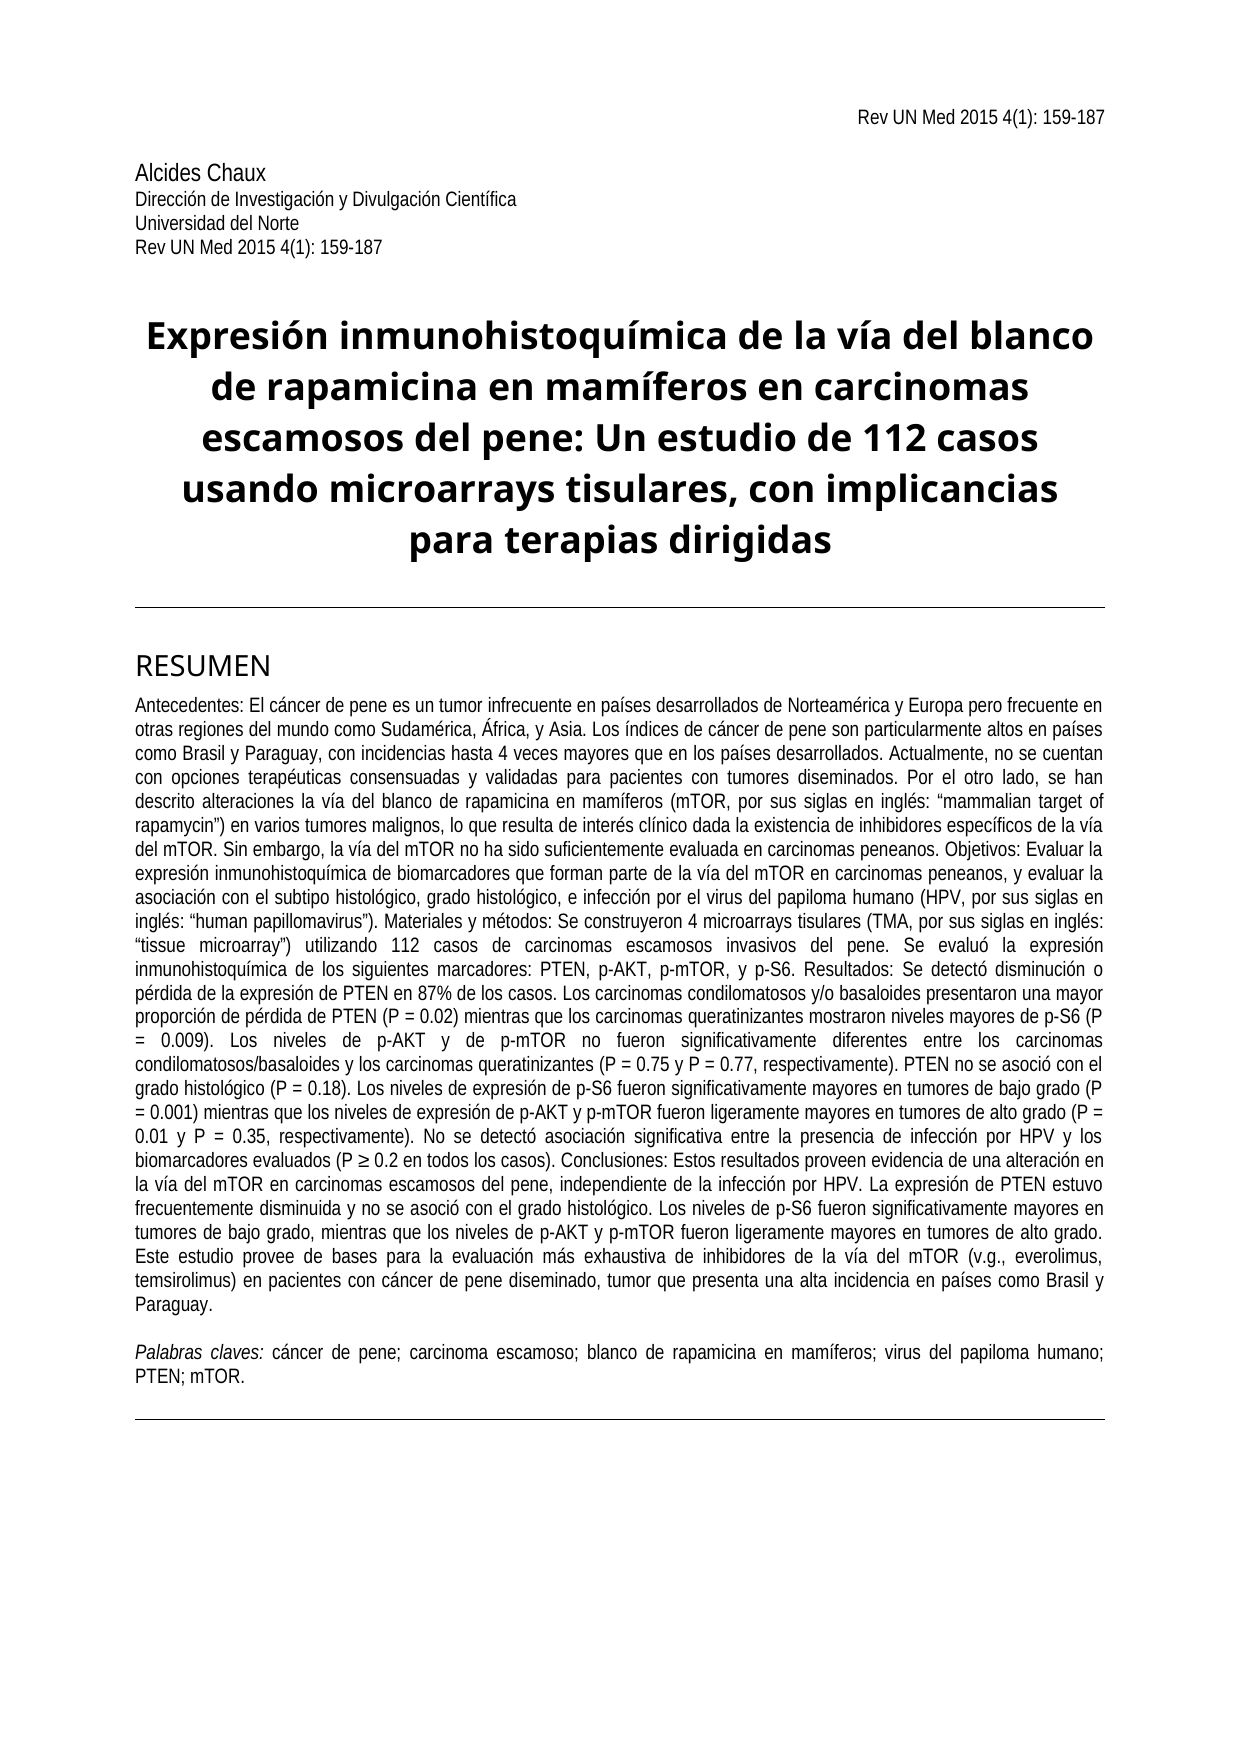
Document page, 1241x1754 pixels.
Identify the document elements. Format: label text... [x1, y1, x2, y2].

text Palabras claves: cáncer de pene; carcinoma escamoso; blanco de rapamicina en mamíferos; virus del papiloma humano; PTEN; mTOR. [135, 1340, 1105, 1388]
text Dirección de Investigación y Divulgación Científica [135, 187, 1105, 211]
text Antecedentes: El cáncer de pene es un tumor infrecuente en países desarrollados de Norteamérica y Europa pero frecuente en otras regiones del mundo como Sudamérica, África, y Asia. Los índices de cáncer de pene son particularmente altos en países como Brasil y Paraguay, con incidencias hasta 4 veces mayores que en los países desarrollados. Actualmente, no se cuentan con opciones terapéuticas consensuadas y validadas para pacientes con tumores diseminados. Por el otro lado, se han descrito alteraciones la vía del blanco de rapamicina en mamíferos (mTOR, por sus siglas en inglés: “mammalian target of rapamycin”) en varios tumores malignos, lo que resulta de interés clínico dada la existencia de inhibidores específicos de la vía del mTOR. Sin embargo, la vía del mTOR no ha sido suficientemente evaluada en carcinomas peneanos. Objetivos: Evaluar la expresión inmunohistoquímica de biomarcadores que forman parte de la vía del mTOR en carcinomas peneanos, y evaluar la asociación con el subtipo histológico, grado histológico, e infección por el virus del papiloma humano (HPV, por sus siglas en inglés: “human papillomavirus”). Materiales y métodos: Se construyeron 4 microarrays tisulares (TMA, por sus siglas en inglés: “tissue microarray”) utilizando 112 casos de carcinomas escamosos invasivos del pene. Se evaluó la expresión inmunohistoquímica de los siguientes marcadores: PTEN, p-AKT, p-mTOR, y p-S6. Resultados: Se detectó disminución o pérdida de la expresión de PTEN en 87% de los casos. Los carcinomas condilomatosos y/o basaloides presentaron una mayor proporción de pérdida de PTEN (P = 0.02) mientras que los carcinomas queratinizantes mostraron niveles mayores de p-S6 (P = 0.009). Los niveles de p-AKT y de p-mTOR no fueron significativamente diferentes entre los carcinomas condilomatosos/basaloides y los carcinomas queratinizantes (P = 0.75 y P = 0.77, respectivamente). PTEN no se asoció con el grado histológico (P = 0.18). Los niveles de expresión de p-S6 fueron significativamente mayores en tumores de bajo grado (P = 0.001) mientras que los niveles de expresión de p-AKT y p-mTOR fueron ligeramente mayores en tumores de alto grado (P = 0.01 y P = 0.35, respectivamente). No se detectó asociación significativa entre la presencia de infección por HPV y los biomarcadores evaluados (P ≥ 0.2 en todos los casos). Conclusiones: Estos resultados proveen evidencia de una alteración en la vía del mTOR en carcinomas escamosos del pene, independiente de la infección por HPV. La expresión de PTEN estuvo frecuentemente disminuida y no se asoció con el grado histológico. Los niveles de p-S6 fueron significativamente mayores en tumores de bajo grado, mientras que los niveles de p-AKT y p-mTOR fueron ligeramente mayores en tumores de alto grado. Este estudio provee de bases para la evaluación más exhaustiva de inhibidores de la vía del mTOR (v.g., everolimus, temsirolimus) en pacientes con cáncer de pene diseminado, tumor que presenta una alta incidencia en países como Brasil y Paraguay. [135, 693, 1105, 1316]
text Rev UN Med 2015 4(1): 159-187 [135, 235, 1105, 259]
text Alcides Chaux [135, 158, 1105, 187]
text Universidad del Norte [135, 211, 1105, 235]
subtitle Expresión inmunohistoquímica de la vía del blanco de rapamicina en mamíferos en carcinomas escamosos del pene: Un estudio de 112 casos usando microarrays tisulares, con implicancias para terapias dirigidas [135, 309, 1105, 564]
subtitle RESUMEN [135, 645, 1105, 685]
